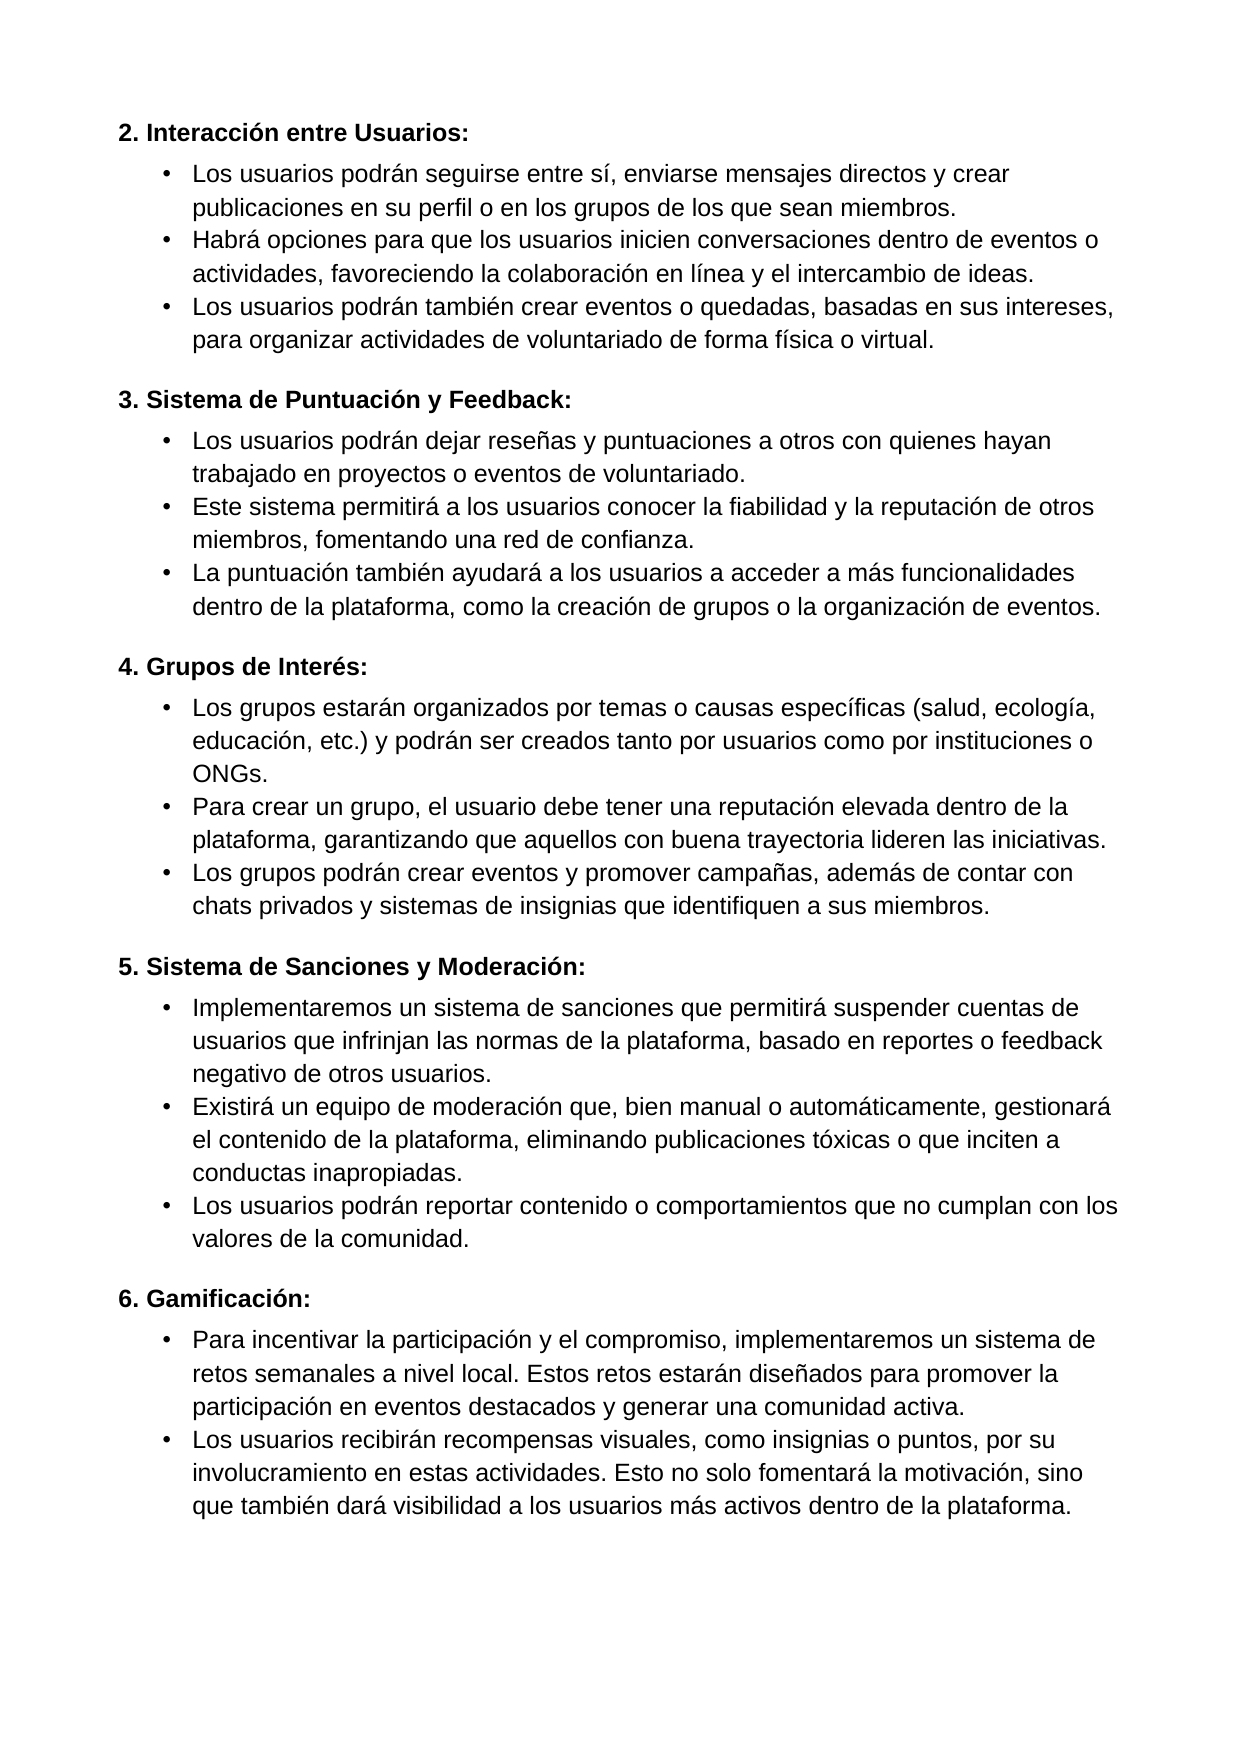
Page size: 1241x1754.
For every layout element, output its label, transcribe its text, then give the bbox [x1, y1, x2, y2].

list Existirá un equipo de moderación que, bien manual o automáticamente, gestionará el contenido de la plataforma, eliminando publicaciones tóxicas o que inciten a conductas inapropiadas. [162, 1092, 1122, 1187]
list Los usuarios podrán reportar contenido o comportamientos que no cumplan con los valores de la comunidad. [162, 1191, 1122, 1253]
list Para incentivar la participación y el compromiso, implementaremos un sistema de retos semanales a nivel local. Estos retos estarán diseñados para promover la participación en eventos destacados y generar una comunidad activa. [162, 1326, 1122, 1420]
list La puntuación también ayudará a los usuarios a acceder a más funcionalidades dentro de la plataforma, como la creación de grupos o la organización de eventos. [162, 558, 1122, 620]
list Los usuarios podrán también crear eventos o quedadas, basadas en sus intereses, para organizar actividades de voluntariado de forma física o virtual. [162, 292, 1122, 353]
list Los usuarios podrán dejar reseñas y puntuaciones a otros con quienes hayan trabajado en proyectos o eventos de voluntariado. [162, 426, 1122, 488]
list Los usuarios podrán seguirse entre sí, enviarse mensajes directos y crear publicaciones en su perfil o en los grupos de los que sean miembros. [162, 159, 1122, 221]
subtitle 2. Interacción entre Usuarios: [118, 118, 1122, 147]
list Implementaremos un sistema de sanciones que permitirá suspender cuentas de usuarios que infrinjan las normas de la plataforma, basado en reportes o feedback negativo de otros usuarios. [162, 993, 1122, 1088]
list Para crear un grupo, el usuario debe tener una reputación elevada dentro de la plataforma, garantizando que aquellos con buena trayectoria lideren las iniciativas. [162, 792, 1122, 854]
list Este sistema permitirá a los usuarios conocer la fiabilidad y la reputación de otros miembros, fomentando una red de confianza. [162, 492, 1122, 554]
subtitle 3. Sistema de Puntuación y Feedback: [118, 385, 1122, 414]
list Habrá opciones para que los usuarios inicien conversaciones dentro de eventos o actividades, favoreciendo la colaboración en línea y el intercambio de ideas. [162, 226, 1122, 287]
list Los grupos podrán crear eventos y promover campañas, además de contar con chats privados y sistemas de insignias que identifiquen a sus miembros. [162, 858, 1122, 920]
subtitle 6. Gamificación: [118, 1284, 1122, 1313]
list Los grupos estarán organizados por temas o causas específicas (salud, ecología, educación, etc.) y podrán ser creados tanto por usuarios como por instituciones o ONGs. [162, 693, 1122, 788]
subtitle 4. Grupos de Interés: [118, 652, 1122, 680]
list Los usuarios recibirán recompensas visuales, como insignias o puntos, por su involucramiento en estas actividades. Esto no solo fomentará la motivación, sino que también dará visibilidad a los usuarios más activos dentro de la plataforma. [162, 1425, 1122, 1519]
subtitle 5. Sistema de Sanciones y Moderación: [118, 951, 1122, 980]
